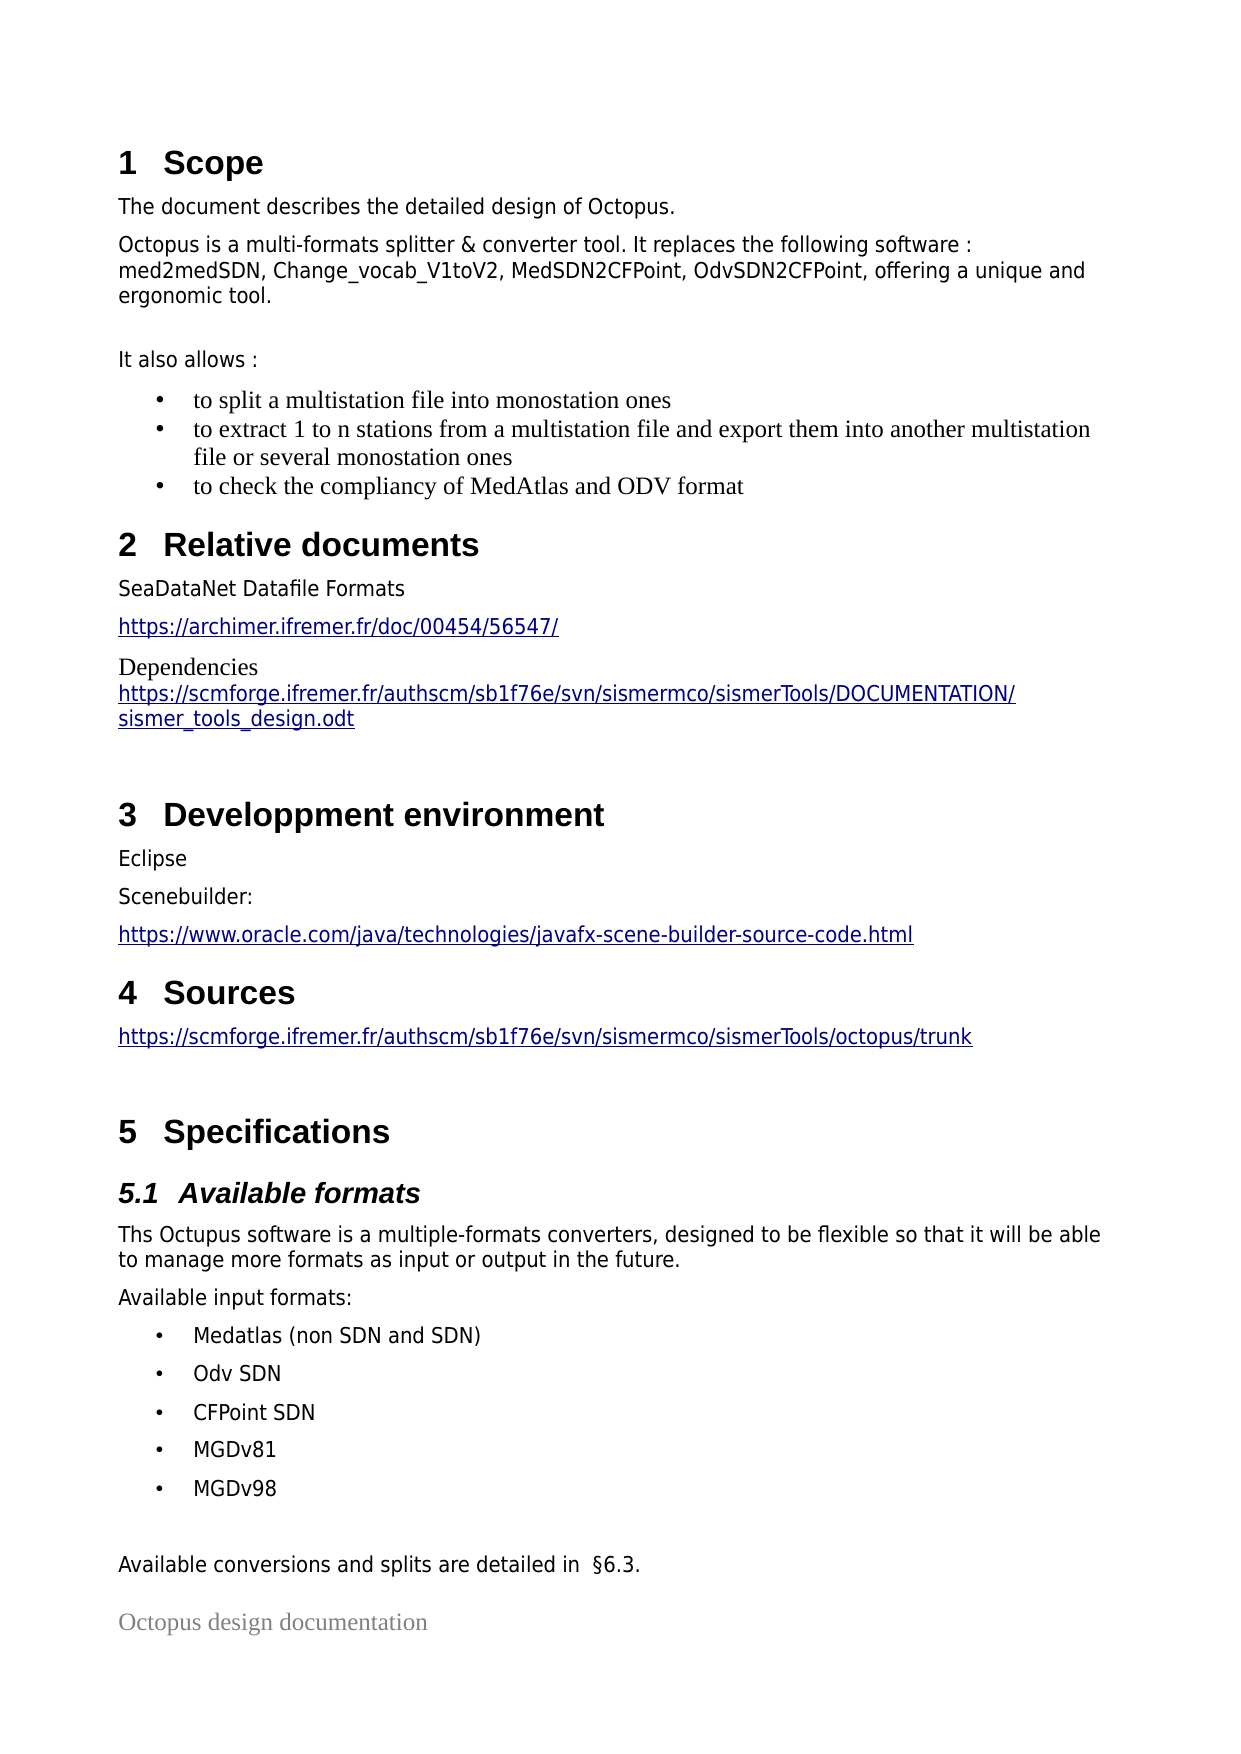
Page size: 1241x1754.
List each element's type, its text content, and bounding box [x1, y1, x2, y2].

subtitle Relative documents [118, 525, 1122, 563]
text Available conversions and splits are detailed in §6.3. [118, 1552, 1122, 1577]
subtitle Sources [118, 973, 1122, 1011]
text Ths Octupus software is a multiple-formats converters, designed to be flexible so that it will be able to manage more formats as input or output in the future. [118, 1222, 1122, 1273]
text Eclipse [118, 846, 1122, 872]
text https://scmforge.ifremer.fr/authscm/sb1f76e/svn/sismermco/sismerTools/octopus/trunk [118, 1024, 1122, 1049]
list Odv SDN [156, 1362, 1122, 1387]
text It also allows : [118, 321, 1122, 372]
list MGDv81 [156, 1438, 1122, 1463]
list to extract 1 to n stations from a multistation file and export them into another multistation file or several monostation ones [156, 414, 1122, 471]
subtitle Scope [118, 143, 1122, 182]
text Dependencies [118, 652, 1122, 681]
list Medatlas (non SDN and SDN) [156, 1323, 1122, 1349]
subtitle Developpment environment [118, 795, 1122, 833]
subtitle Available formats [118, 1176, 1122, 1209]
list to check the compliancy of MedAtlas and ODV format [156, 471, 1122, 500]
text https://archimer.ifremer.fr/doc/00454/56547/ [118, 614, 1122, 639]
list CFPoint SDN [156, 1399, 1122, 1425]
subtitle Specifications [118, 1112, 1122, 1151]
text https://scmforge.ifremer.fr/authscm/sb1f76e/svn/sismermco/sismerTools/DOCUMENTATION/sismer_tools_design.odt [118, 681, 1122, 732]
text https://www.oracle.com/java/technologies/javafx-scene-builder-source-code.html [118, 922, 1122, 948]
text Octopus is a multi-formats splitter & converter tool. It replaces the following software : med2medSDN, Change_vocab_V1toV2, MedSDN2CFPoint, OdvSDN2CFPoint, offering a unique and ergonomic tool. [118, 232, 1122, 309]
text The document describes the detailed design of Octopus. [118, 194, 1122, 220]
text Scenebuilder: [118, 884, 1122, 909]
list to split a multistation file into monostation ones [156, 385, 1122, 414]
text SeaDataNet Datafile Formats [118, 576, 1122, 602]
text Available input formats: [118, 1286, 1122, 1311]
list MGDv98 [156, 1476, 1122, 1501]
